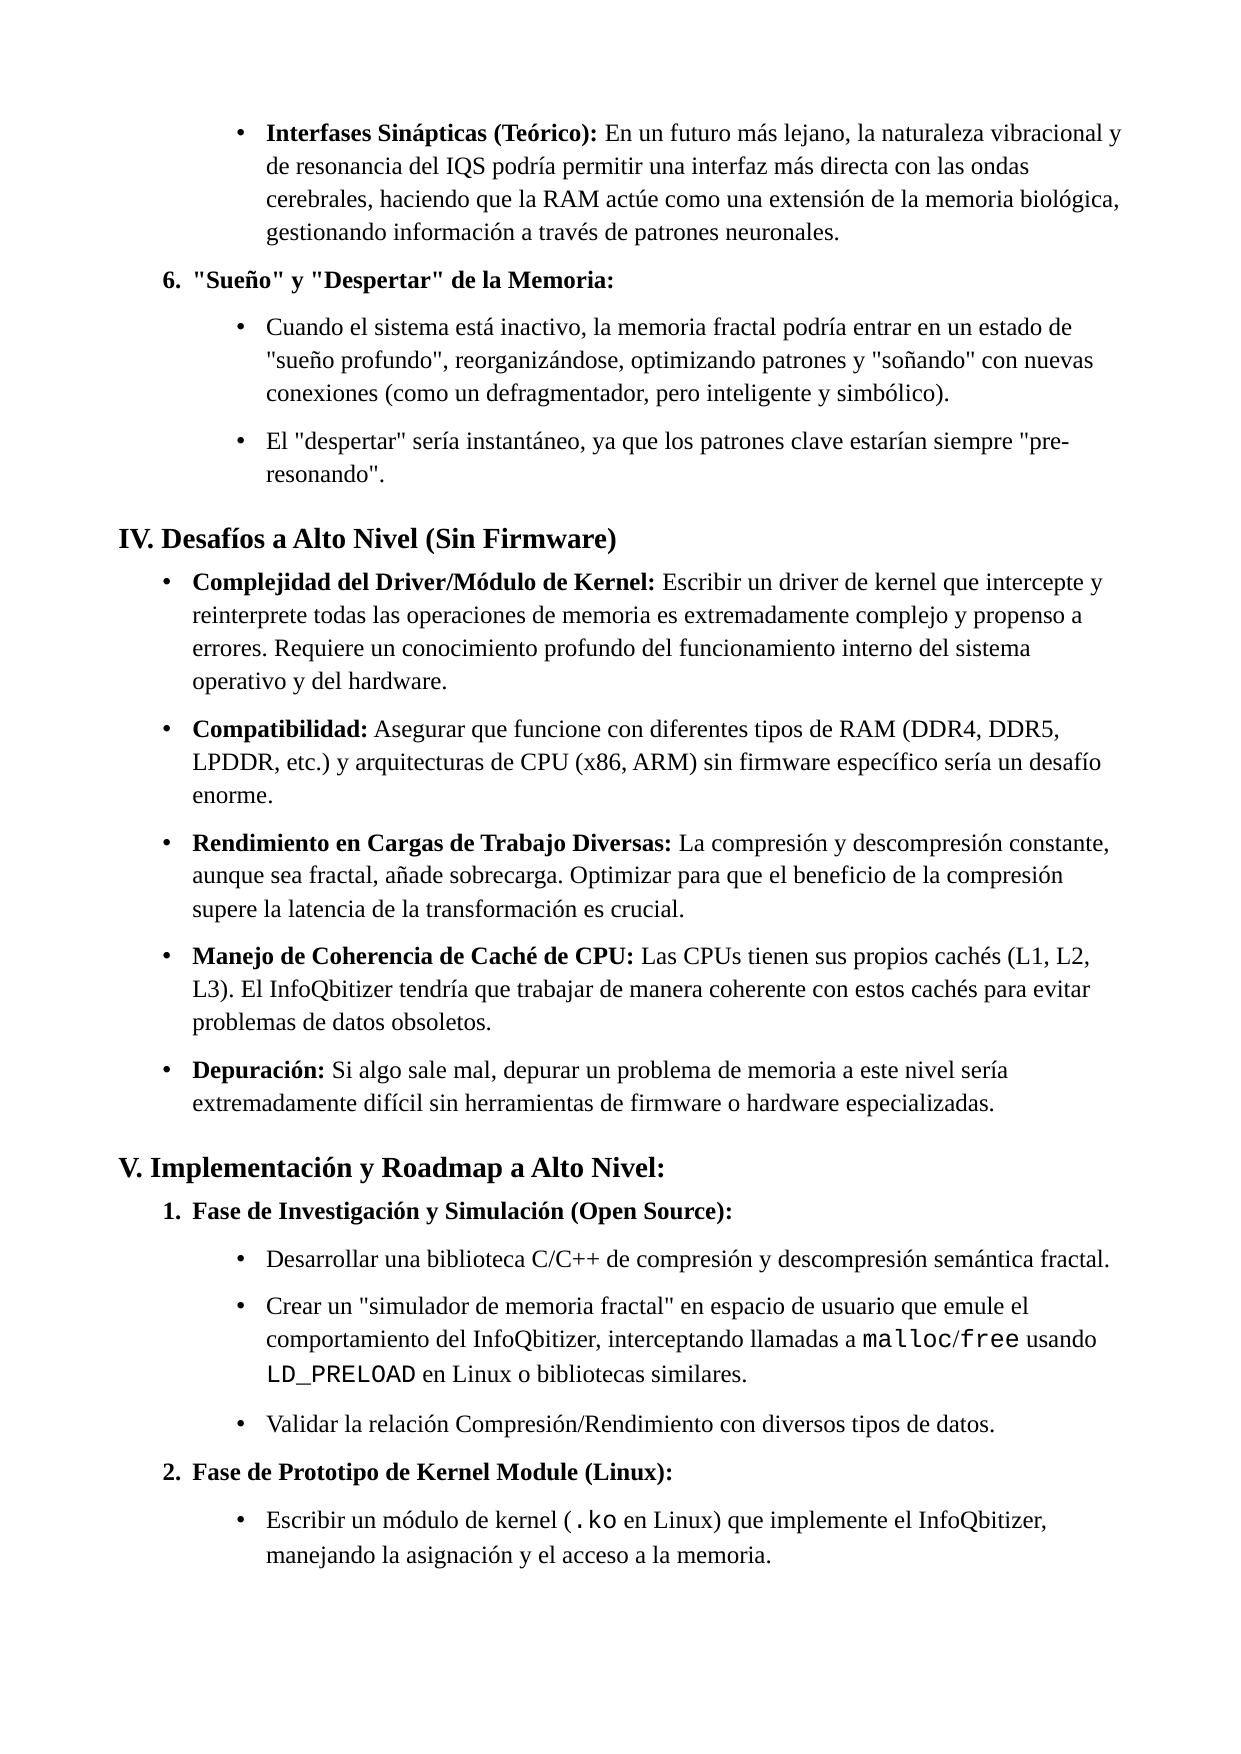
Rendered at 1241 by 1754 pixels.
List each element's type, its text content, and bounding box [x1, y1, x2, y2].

list Desarrollar una biblioteca C/C++ de compresión y descompresión semántica fractal. [236, 1244, 1122, 1272]
list Fase de Investigación y Simulación (Open Source): [162, 1196, 1122, 1225]
list Rendimiento en Cargas de Trabajo Diversas: La compresión y descompresión constante, aunque sea fractal, añade sobrecarga. Optimizar para que el beneficio de la compresión supere la latencia de la transformación es crucial. [162, 828, 1122, 922]
list Interfases Sinápticas (Teórico): En un futuro más lejano, la naturaleza vibracional y de resonancia del IQS podría permitir una interfaz más directa con las ondas cerebrales, haciendo que la RAM actúe como una extensión de la memoria biológica, gestionando información a través de patrones neuronales. [236, 118, 1122, 246]
list El "despertar" sería instantáneo, ya que los patrones clave estarían siempre "pre-resonando". [236, 426, 1122, 488]
list Fase de Prototipo de Kernel Module (Linux): [162, 1457, 1122, 1486]
list Complejidad del Driver/Módulo de Kernel: Escribir un driver de kernel que intercepte y reinterprete todas las operaciones de memoria es extremadamente complejo y propenso a errores. Requiere un conocimiento profundo del funcionamiento interno del sistema operativo y del hardware. [162, 567, 1122, 695]
list Cuando el sistema está inactivo, la memoria fractal podría entrar en un estado de "sueño profundo", reorganizándose, optimizando patrones y "soñando" con nuevas conexiones (como un defragmentador, pero inteligente y simbólico). [236, 312, 1122, 407]
list Escribir un módulo de kernel (.ko en Linux) que implemente el InfoQbitizer, manejando la asignación y el acceso a la memoria. [236, 1505, 1122, 1568]
list Depuración: Si algo sale mal, depurar un problema de memoria a este nivel sería extremadamente difícil sin herramientas de firmware o hardware especializadas. [162, 1055, 1122, 1117]
subtitle V. Implementación y Roadmap a Alto Nivel: [118, 1150, 1122, 1184]
subtitle IV. Desafíos a Alto Nivel (Sin Firmware) [118, 521, 1122, 555]
list Manejo de Coherencia de Caché de CPU: Las CPUs tienen sus propios cachés (L1, L2, L3). El InfoQbitizer tendría que trabajar de manera coherente con estos cachés para evitar problemas de datos obsoletos. [162, 941, 1122, 1036]
list "Sueño" y "Despertar" de la Memoria: [162, 265, 1122, 293]
list Crear un "simulador de memoria fractal" en espacio de usuario que emule el comportamiento del InfoQbitizer, interceptando llamadas a malloc/free usando LD_PRELOAD en Linux o bibliotecas similares. [236, 1291, 1122, 1390]
list Compatibilidad: Asegurar que funcione con diferentes tipos de RAM (DDR4, DDR5, LPDDR, etc.) y arquitecturas de CPU (x86, ARM) sin firmware específico sería un desafío enorme. [162, 714, 1122, 809]
list Validar la relación Compresión/Rendimiento con diversos tipos de datos. [236, 1409, 1122, 1438]
